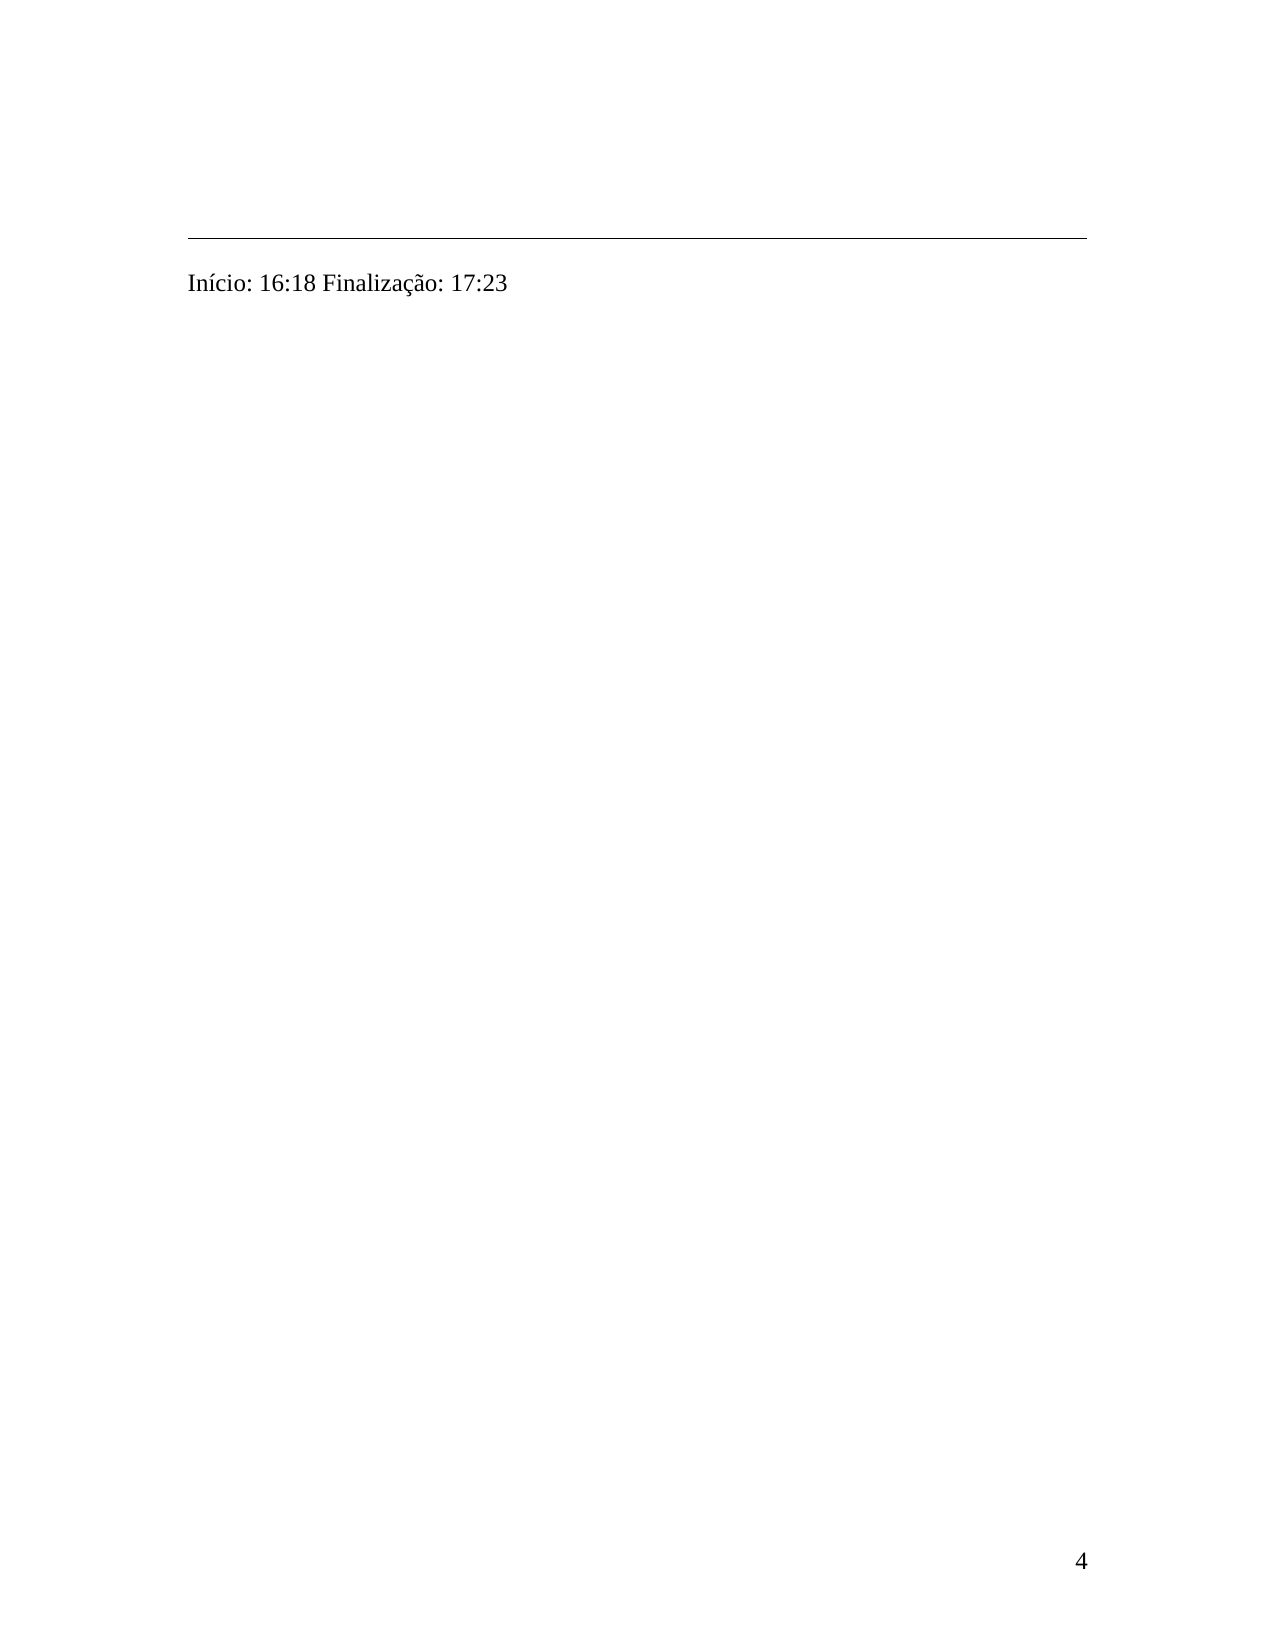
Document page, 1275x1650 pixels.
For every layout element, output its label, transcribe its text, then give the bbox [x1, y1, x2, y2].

text Início: 16:18 Finalização: 17:23 [187, 268, 1087, 297]
